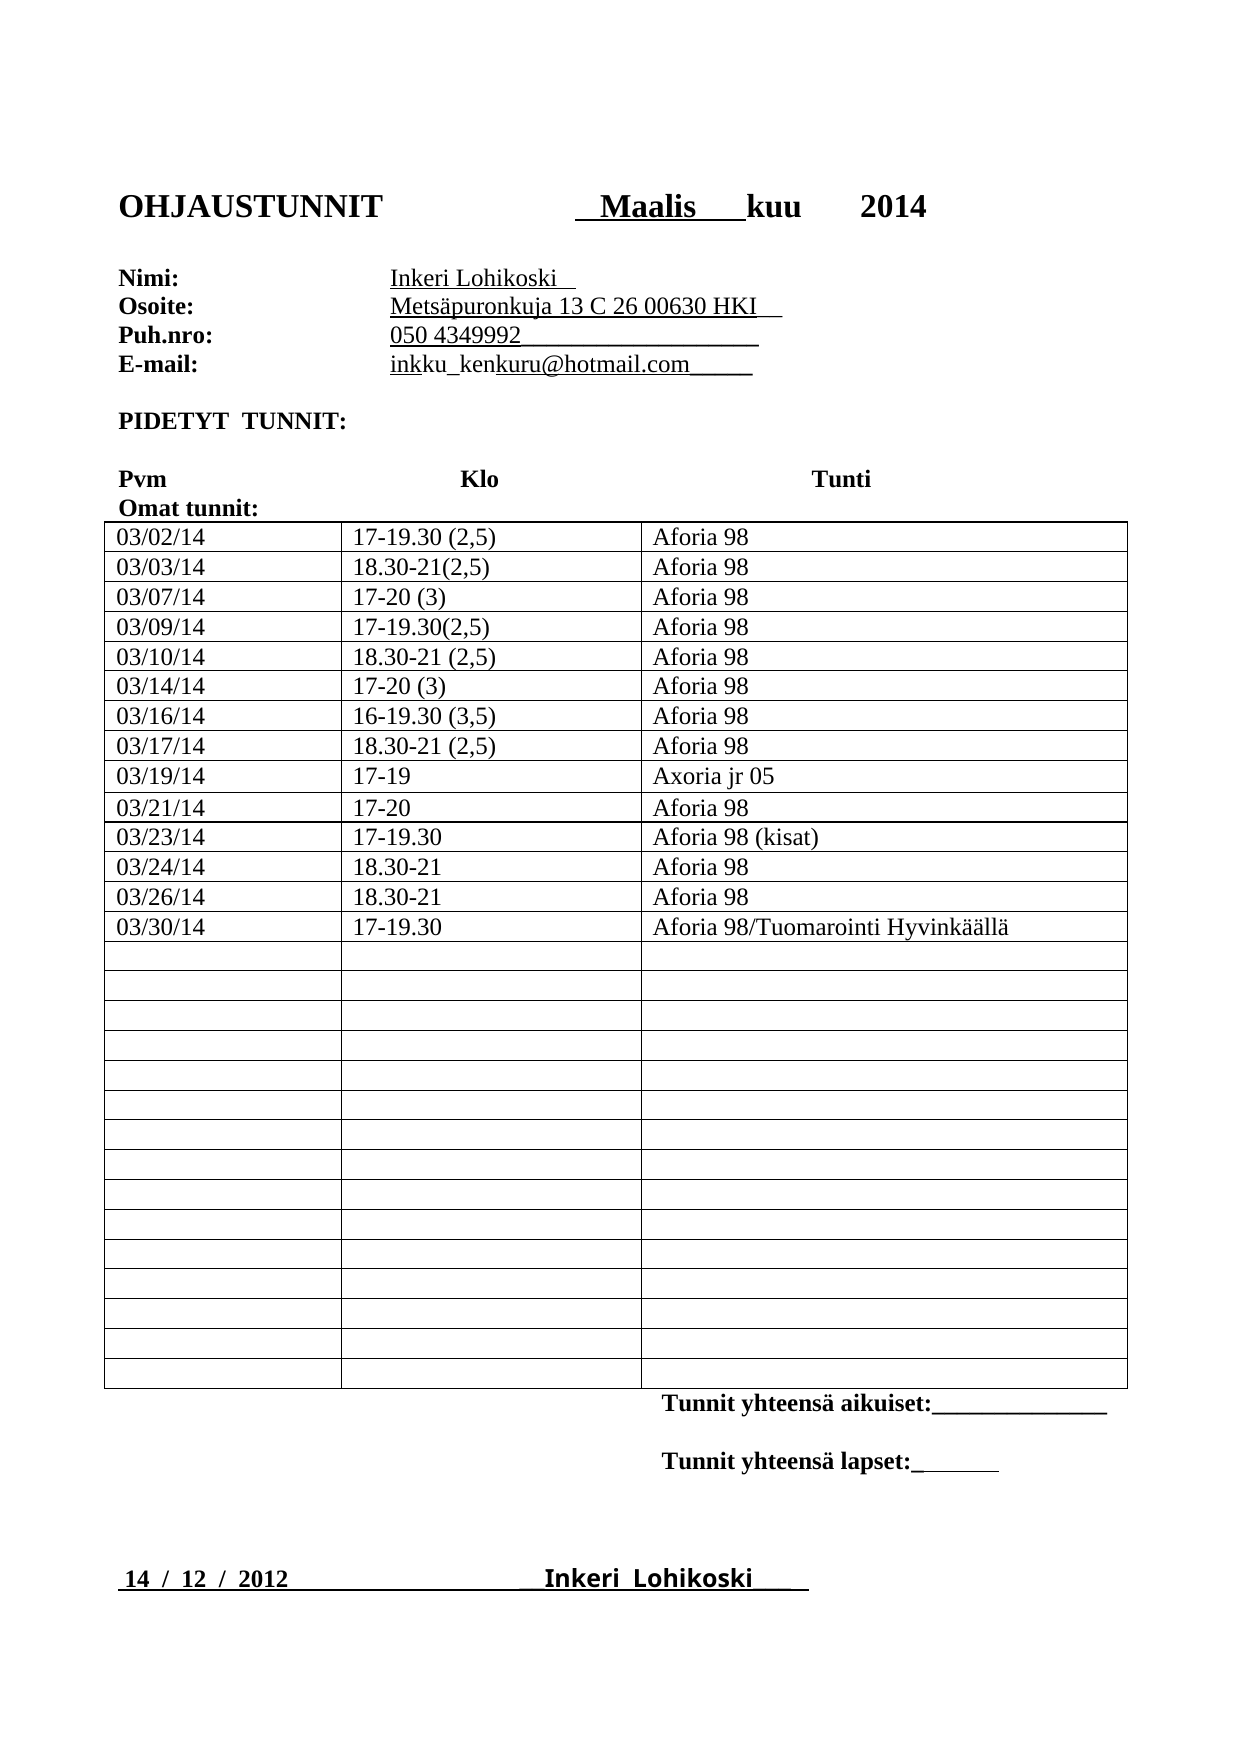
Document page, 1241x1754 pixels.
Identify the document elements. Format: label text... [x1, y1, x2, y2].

table_cell [642, 971, 1127, 1000]
table_cell [642, 1031, 1127, 1060]
text Tunnit yhteensä lapset:_ [526, 1446, 1122, 1475]
table_cell [342, 942, 641, 970]
table_cell [105, 942, 341, 970]
table_cell Aforia 98 [642, 852, 1127, 881]
text Puh.nro: 050 4349992___________________ [118, 320, 1122, 349]
table_cell 17-20 (3) [342, 671, 641, 700]
text Omat tunnit: [118, 493, 1122, 521]
table_cell [342, 1120, 641, 1149]
text Tunnit yhteensä aikuiset:______________ [118, 1389, 1122, 1417]
table_cell Aforia 98 (kisat) [642, 823, 1127, 851]
table_cell 16.03.14 [105, 701, 341, 730]
table_cell 03.03.14 [105, 552, 341, 581]
table_header 02.03.14 [105, 523, 341, 551]
table_cell [342, 1359, 641, 1387]
table_cell 18.30-21 (2,5) [342, 731, 641, 760]
table_cell 16-19.30 (3,5) [342, 701, 641, 730]
table_cell [105, 1031, 341, 1060]
table_cell [105, 1269, 341, 1298]
table_cell Aforia 98 [642, 671, 1127, 700]
table_cell [342, 1150, 641, 1179]
table_cell [105, 971, 341, 1000]
table_cell Axoria jr 05 [642, 761, 1127, 792]
table_cell [105, 1150, 341, 1179]
table_cell 18.30-21 [342, 882, 641, 911]
table_cell 18.30-21(2,5) [342, 552, 641, 581]
table_cell [105, 1061, 341, 1089]
text OHJAUSTUNNIT Maalis kuu 2014 [118, 186, 1122, 224]
table_cell 17-20 [342, 793, 641, 821]
text PIDETYT TUNNIT: [118, 406, 1122, 435]
table_cell Aforia 98 [642, 793, 1127, 821]
table_cell [342, 1180, 641, 1209]
table_cell 21.03.14 [105, 793, 341, 821]
table_cell [342, 1329, 641, 1358]
table_cell Aforia 98 [642, 612, 1127, 641]
table_cell [642, 1329, 1127, 1358]
table_cell 24.03.14 [105, 852, 341, 881]
table_cell [642, 1001, 1127, 1030]
table_cell 17-20 (3) [342, 582, 641, 611]
table_cell Aforia 98 [642, 701, 1127, 730]
table_cell 19.03.14 [105, 761, 341, 792]
table_cell [642, 1359, 1127, 1387]
table_cell [105, 1359, 341, 1387]
table_cell 18.30-21 [342, 852, 641, 881]
table_cell 17-19.30(2,5) [342, 612, 641, 641]
table_cell [342, 1299, 641, 1328]
table_cell [342, 1031, 641, 1060]
text Nimi: Inkeri Lohikoski [118, 263, 1122, 291]
table_cell [342, 1210, 641, 1238]
table_cell 18.30-21 (2,5) [342, 642, 641, 670]
table_cell 17-19 [342, 761, 641, 792]
table_cell [105, 1120, 341, 1149]
table_cell [642, 1299, 1127, 1328]
table_cell [342, 1091, 641, 1119]
table_cell Aforia 98 [642, 642, 1127, 670]
table_cell [642, 1120, 1127, 1149]
table_header Aforia 98 [642, 523, 1127, 551]
table_header 17-19.30 (2,5) [342, 523, 641, 551]
table_cell [105, 1210, 341, 1238]
table_cell 14.03.14 [105, 671, 341, 700]
table_cell [642, 1061, 1127, 1089]
table_cell 30.03.14 [105, 912, 341, 941]
table_cell [342, 1061, 641, 1089]
table_cell [105, 1240, 341, 1268]
table_cell [342, 1240, 641, 1268]
table_cell [105, 1299, 341, 1328]
table_cell [342, 971, 641, 1000]
table_cell 17-19.30 [342, 823, 641, 851]
table_cell [105, 1091, 341, 1119]
table_cell 17-19.30 [342, 912, 641, 941]
table_cell 17.03.14 [105, 731, 341, 760]
table_cell 26.03.14 [105, 882, 341, 911]
text 14 / 12 / 2012 __Inkeri Lohikoski___ [118, 1561, 1122, 1595]
table_cell [342, 1001, 641, 1030]
table_cell [105, 1180, 341, 1209]
table_cell Aforia 98 [642, 731, 1127, 760]
table_cell [105, 1329, 341, 1358]
text Pvm Klo Tunti [118, 464, 1122, 493]
table_cell [105, 1001, 341, 1030]
table_cell [642, 1150, 1127, 1179]
table_cell [642, 1180, 1127, 1209]
table_cell Aforia 98 [642, 882, 1127, 911]
table_cell 07.03.14 [105, 582, 341, 611]
table_cell [642, 1240, 1127, 1268]
table_cell [342, 1269, 641, 1298]
table_cell [642, 1210, 1127, 1238]
table_cell 23.03.14 [105, 823, 341, 851]
table_cell Aforia 98 [642, 552, 1127, 581]
table_cell 10.03.14 [105, 642, 341, 670]
table_cell [642, 942, 1127, 970]
table_cell Aforia 98 [642, 582, 1127, 611]
table_cell [642, 1091, 1127, 1119]
text E-mail: inkku_kenkuru@hotmail.com_____ [118, 349, 1122, 378]
table_cell Aforia 98/Tuomarointi Hyvinkäällä [642, 912, 1127, 941]
table_cell [642, 1269, 1127, 1298]
text Osoite: Metsäpuronkuja 13 C 26 00630 HKI__ [118, 291, 1122, 320]
table_cell 09.03.14 [105, 612, 341, 641]
